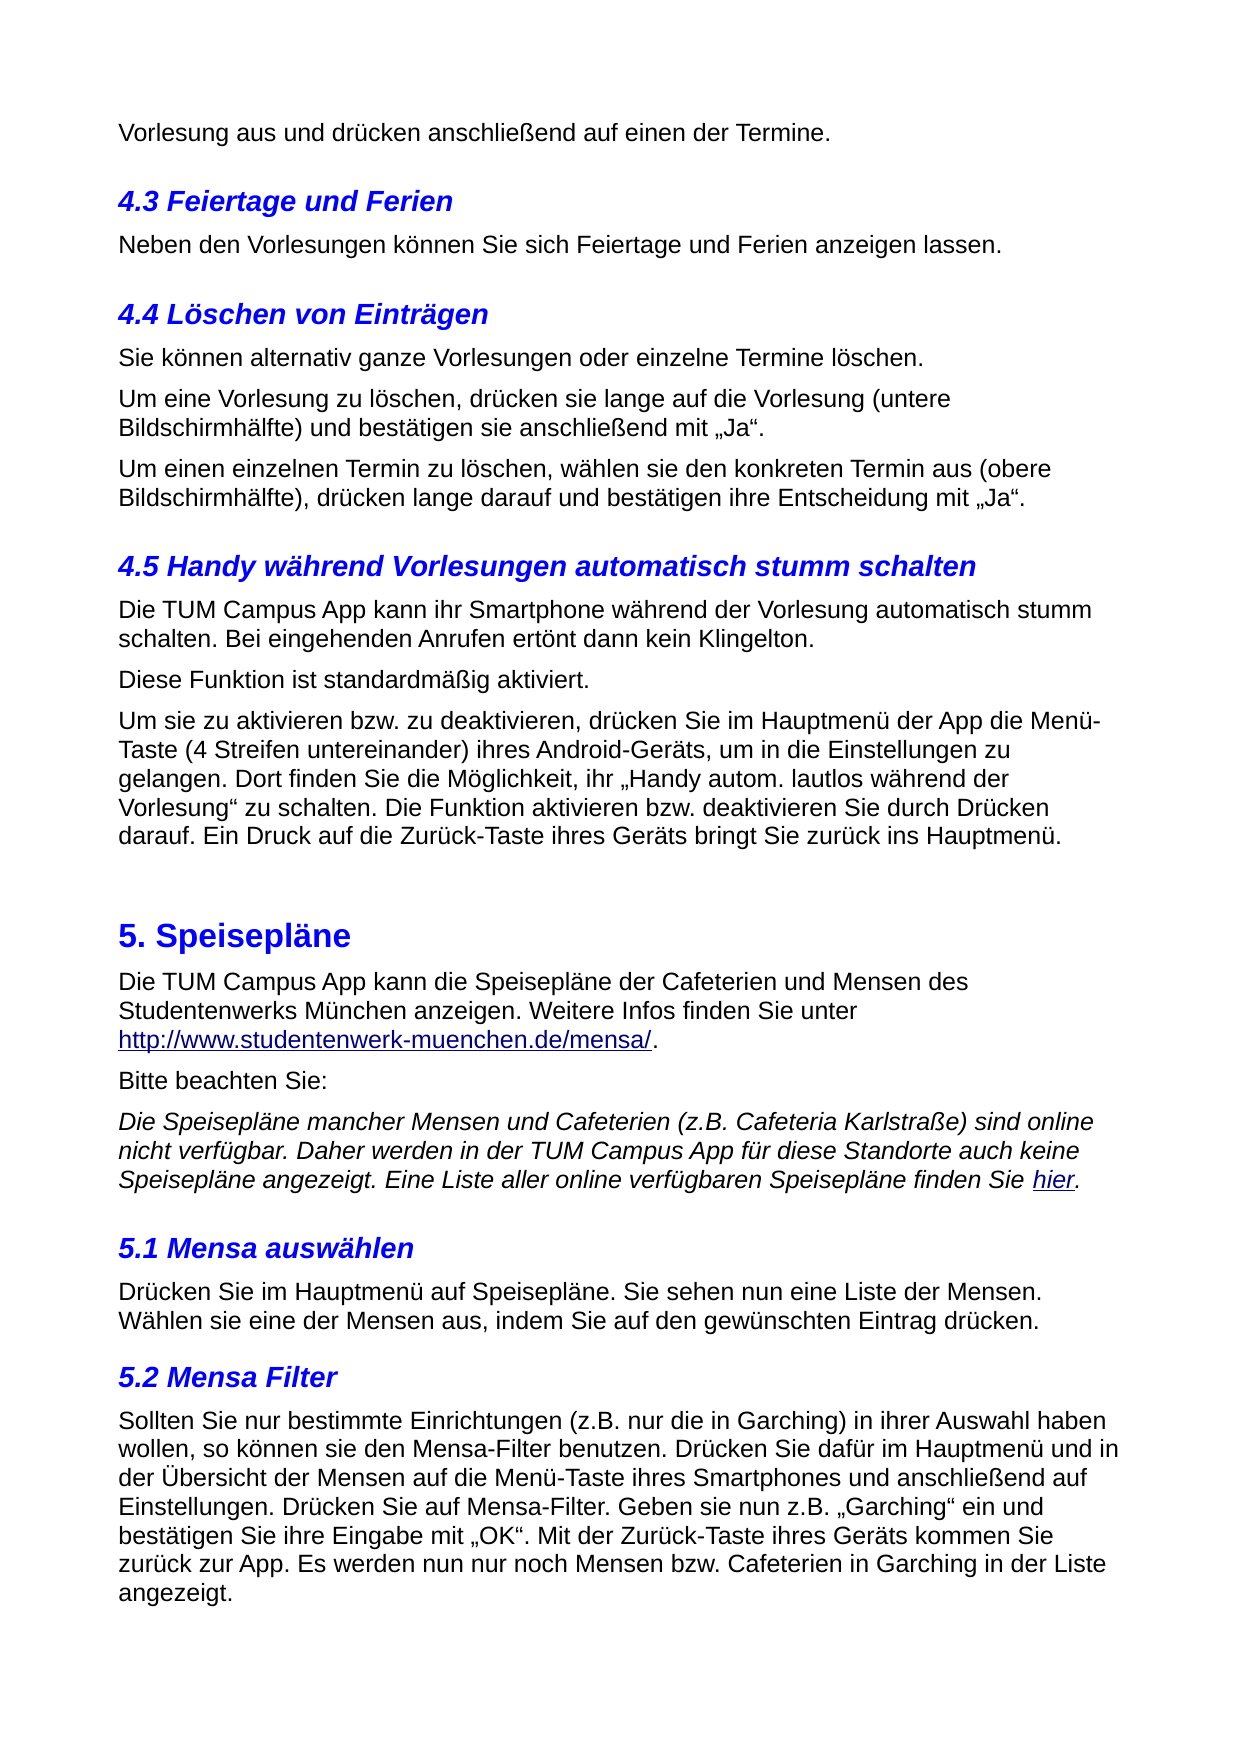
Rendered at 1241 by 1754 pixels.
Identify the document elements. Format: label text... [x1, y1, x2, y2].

subtitle 4.3 Feiertage und Ferien [118, 184, 1122, 218]
subtitle 4.5 Handy während Vorlesungen automatisch stumm schalten [118, 549, 1122, 582]
text Drücken Sie im Hauptmenü auf Speisepläne. Sie sehen nun eine Liste der Mensen. Wählen sie eine der Mensen aus, indem Sie auf den gewünschten Eintrag drücken. [118, 1277, 1122, 1335]
text Um sie zu aktivieren bzw. zu deaktivieren, drücken Sie im Hauptmenü der App die Menü-Taste (4 Streifen untereinander) ihres Android-Geräts, um in die Einstellungen zu gelangen. Dort finden Sie die Möglichkeit, ihr „Handy autom. lautlos während der Vorlesung“ zu schalten. Die Funktion aktivieren bzw. deaktivieren Sie durch Drücken darauf. Ein Druck auf die Zurück-Taste ihres Geräts bringt Sie zurück ins Hauptmenü. [118, 706, 1122, 879]
text Die Speisepläne mancher Mensen und Cafeterien (z.B. Cafeteria Karlstraße) sind online nicht verfügbar. Daher werden in der TUM Campus App für diese Standorte auch keine Speisepläne angezeigt. Eine Liste aller online verfügbaren Speisepläne finden Sie hier. [118, 1107, 1122, 1194]
text Die TUM Campus App kann ihr Smartphone während der Vorlesung automatisch stumm schalten. Bei eingehenden Anrufen ertönt dann kein Klingelton. [118, 595, 1122, 652]
subtitle 5.1 Mensa auswählen [118, 1231, 1122, 1265]
subtitle 4.4 Löschen von Einträgen [118, 297, 1122, 330]
text Vorlesung aus und drücken anschließend auf einen der Termine. [118, 118, 1122, 147]
text Um eine Vorlesung zu löschen, drücken sie lange auf die Vorlesung (untere Bildschirmhälfte) und bestätigen sie anschließend mit „Ja“. [118, 384, 1122, 441]
text Diese Funktion ist standardmäßig aktiviert. [118, 665, 1122, 694]
text Bitte beachten Sie: [118, 1066, 1122, 1095]
text Um einen einzelnen Termin zu löschen, wählen sie den konkreten Termin aus (obere Bildschirmhälfte), drücken lange darauf und bestätigen ihre Entscheidung mit „Ja“. [118, 454, 1122, 511]
text Die TUM Campus App kann die Speisepläne der Cafeterien und Mensen des Studentenwerks München anzeigen. Weitere Infos finden Sie unter http://www.studentenwerk-muenchen.de/mensa/. [118, 967, 1122, 1054]
text Sie können alternativ ganze Vorlesungen oder einzelne Termine löschen. [118, 343, 1122, 371]
text Sollten Sie nur bestimmte Einrichtungen (z.B. nur die in Garching) in ihrer Auswahl haben wollen, so können sie den Mensa-Filter benutzen. Drücken Sie dafür im Hauptmenü und in der Übersicht der Mensen auf die Menü-Taste ihres Smartphones und anschließend auf Einstellungen. Drücken Sie auf Mensa-Filter. Geben sie nun z.B. „Garching“ ein und bestätigen Sie ihre Eingabe mit „OK“. Mit der Zurück-Taste ihres Geräts kommen Sie zurück zur App. Es werden nun nur noch Mensen bzw. Cafeterien in Garching in der Liste angezeigt. [118, 1406, 1122, 1607]
subtitle 5.2 Mensa Filter [118, 1360, 1122, 1393]
text Neben den Vorlesungen können Sie sich Feiertage und Ferien anzeigen lassen. [118, 230, 1122, 259]
subtitle 5. Speisepläne [118, 916, 1122, 955]
